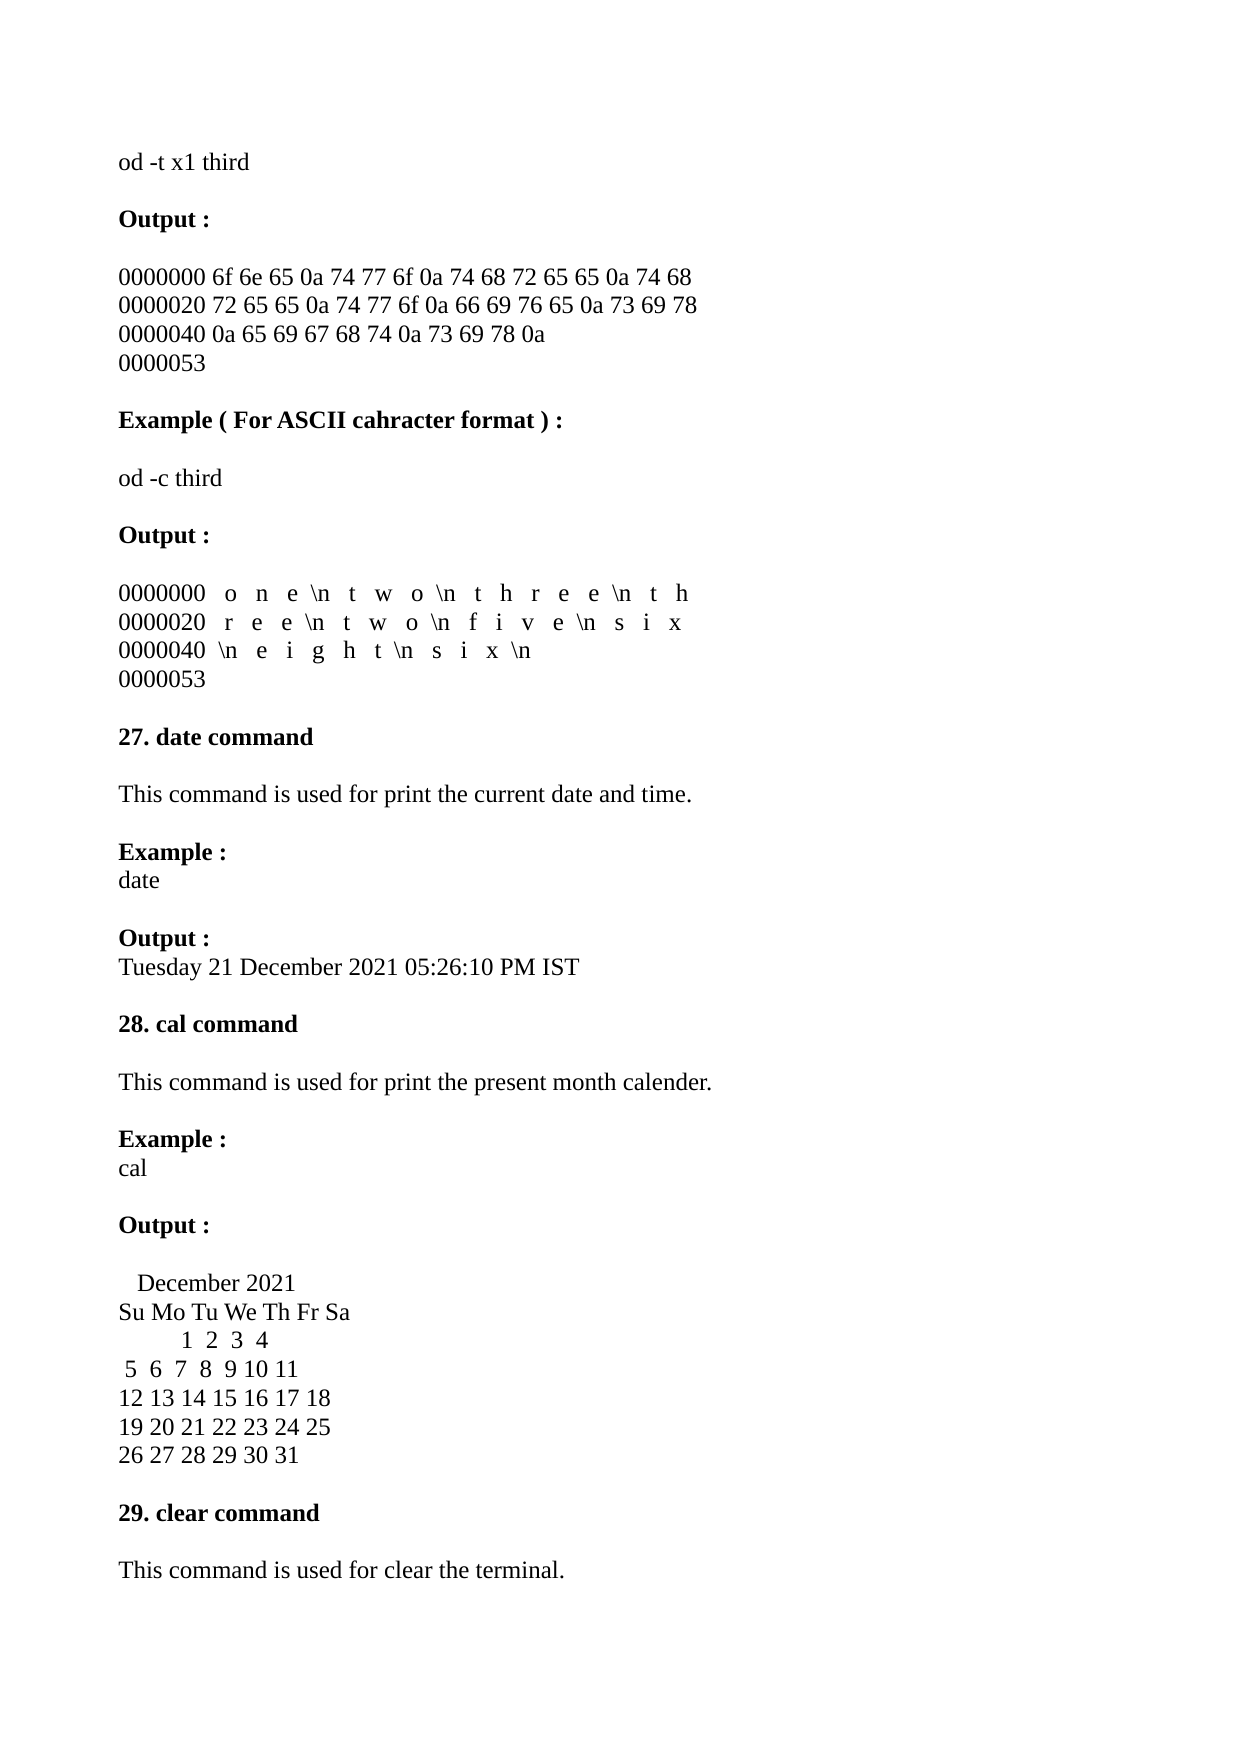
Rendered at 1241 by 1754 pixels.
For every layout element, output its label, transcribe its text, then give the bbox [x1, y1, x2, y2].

text od -c third [118, 463, 1122, 492]
text 0000053 [118, 664, 1122, 693]
text 26 27 28 29 30 31 [118, 1441, 1122, 1469]
text 0000020 r e e \n t w o \n f i v e \n s i x [118, 607, 1122, 636]
text Example : [118, 1124, 1122, 1153]
text 5 6 7 8 9 10 11 [118, 1354, 1122, 1383]
text This command is used for clear the terminal. [118, 1556, 1122, 1584]
text Su Mo Tu We Th Fr Sa [118, 1297, 1122, 1326]
text 0000000 6f 6e 65 0a 74 77 6f 0a 74 68 72 65 65 0a 74 68 [118, 262, 1122, 291]
text 0000000 o n e \n t w o \n t h r e e \n t h [118, 578, 1122, 607]
text 19 20 21 22 23 24 25 [118, 1412, 1122, 1441]
text This command is used for print the present month calender. [118, 1067, 1122, 1096]
text Example : [118, 837, 1122, 866]
text Output : [118, 521, 1122, 549]
text 0000053 [118, 348, 1122, 377]
text 0000020 72 65 65 0a 74 77 6f 0a 66 69 76 65 0a 73 69 78 [118, 291, 1122, 319]
text 12 13 14 15 16 17 18 [118, 1383, 1122, 1412]
text Example ( For ASCII cahracter format ) : [118, 406, 1122, 434]
text 27. date command [118, 722, 1122, 751]
text Output : [118, 923, 1122, 952]
text 29. clear command [118, 1498, 1122, 1527]
text 0000040 \n e i g h t \n s i x \n [118, 636, 1122, 664]
text Tuesday 21 December 2021 05:26:10 PM IST [118, 952, 1122, 981]
text 0000040 0a 65 69 67 68 74 0a 73 69 78 0a [118, 319, 1122, 348]
text od -t x1 third [118, 147, 1122, 176]
text Output : [118, 204, 1122, 233]
text date [118, 866, 1122, 894]
text 28. cal command [118, 1009, 1122, 1038]
text December 2021 [118, 1268, 1122, 1297]
text cal [118, 1153, 1122, 1182]
text 1 2 3 4 [118, 1326, 1122, 1354]
text This command is used for print the current date and time. [118, 779, 1122, 808]
text Output : [118, 1211, 1122, 1239]
